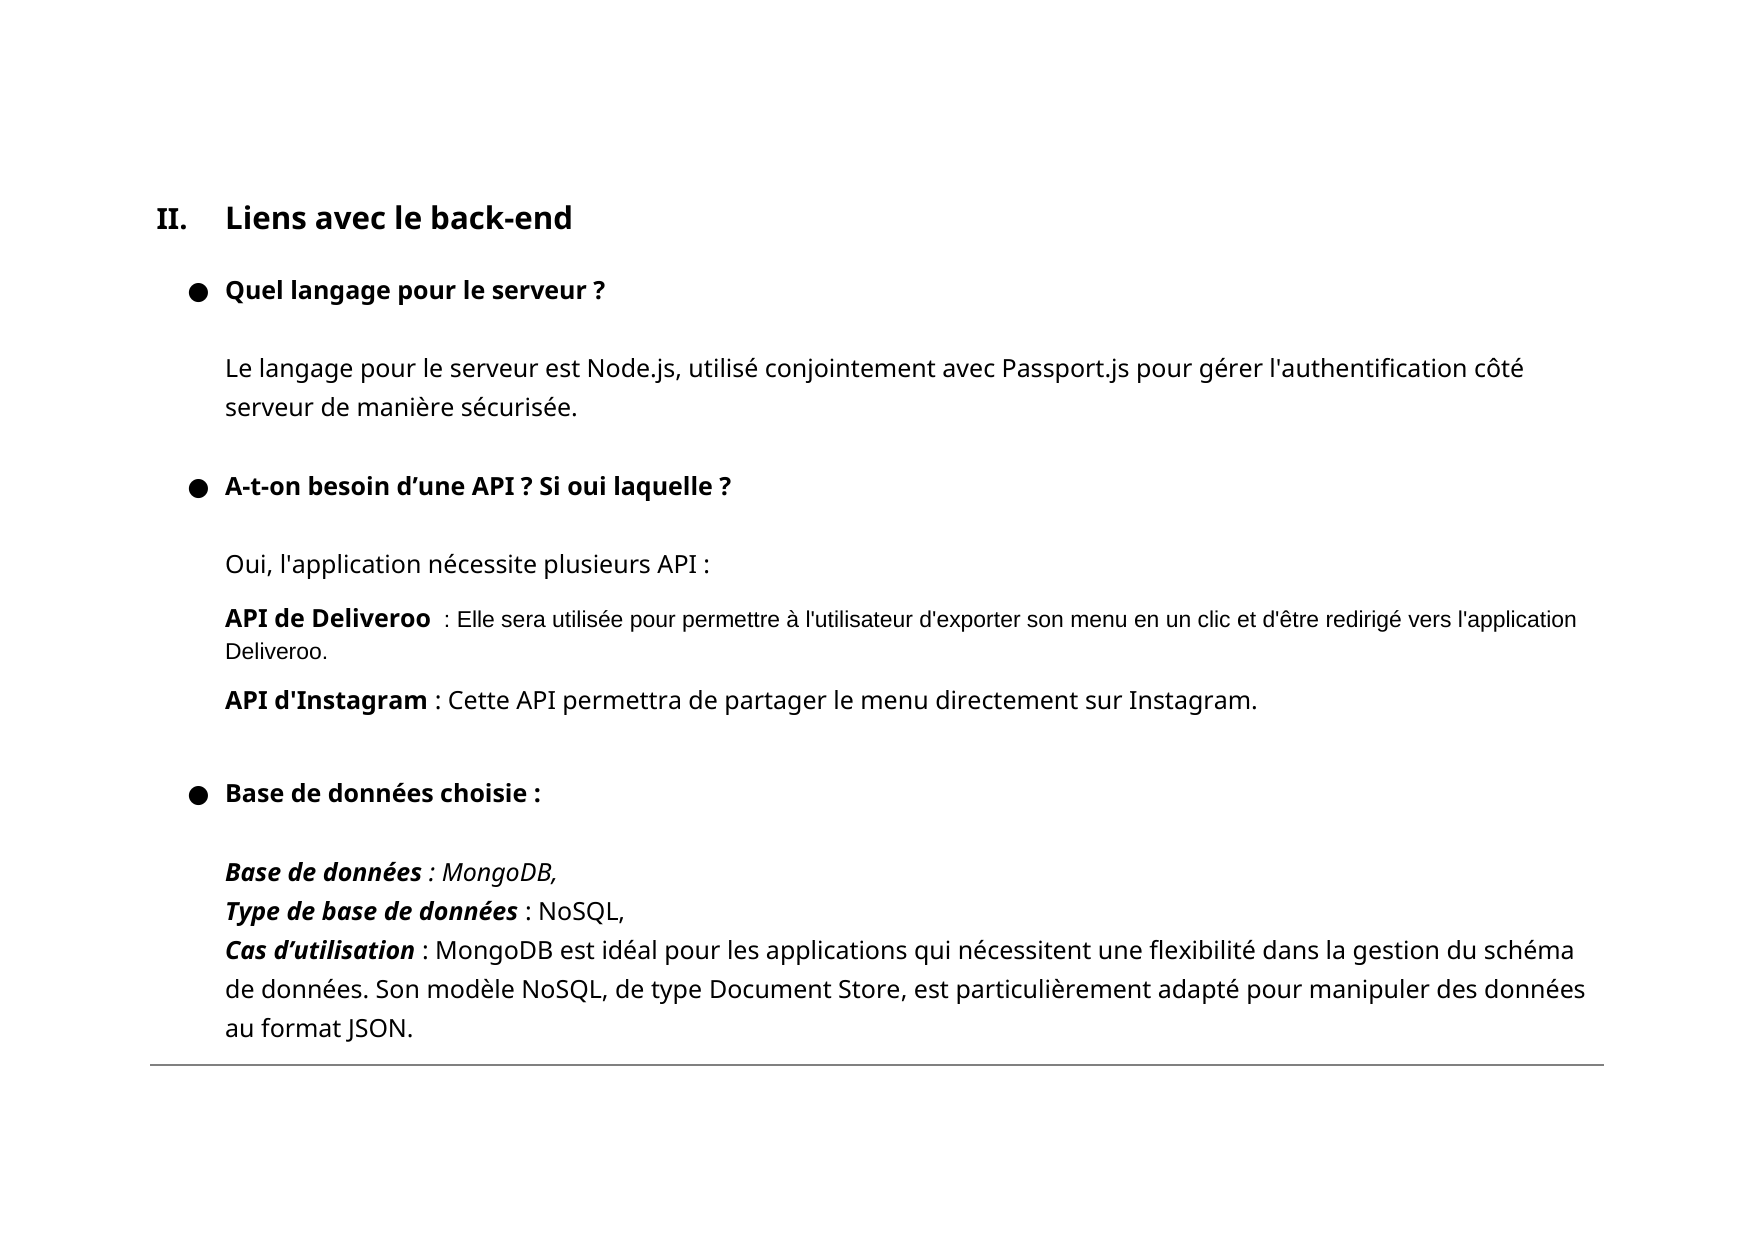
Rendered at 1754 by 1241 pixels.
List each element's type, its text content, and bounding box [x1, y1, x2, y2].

list Base de données : MongoDB, [225, 854, 1604, 888]
subtitle Liens avec le back-end [187, 196, 1604, 238]
list Le langage pour le serveur est Node.js, utilisé conjointement avec Passport.js pour gérer l'authentification côté serveur de manière sécurisée. [225, 351, 1604, 424]
list Quel langage pour le serveur ? [187, 272, 1604, 306]
list A-t-on besoin d’une API ? Si oui laquelle ? [187, 468, 1604, 502]
list Base de données choisie : [187, 776, 1604, 810]
list API d'Instagram : Cette API permettra de partager le menu directement sur Instagram. [225, 683, 1604, 717]
list API de Deliveroo : Elle sera utilisée pour permettre à l'utilisateur d'exporter son menu en un clic et d'être redirigé vers l'application Deliveroo. [225, 600, 1604, 664]
list Type de base de données : NoSQL, [225, 893, 1604, 927]
list Oui, l'application nécessite plusieurs API : [225, 546, 1604, 581]
list Cas d’utilisation : MongoDB est idéal pour les applications qui nécessitent une flexibilité dans la gestion du schéma de données. Son modèle NoSQL, de type Document Store, est particulièrement adapté pour manipuler des données au format JSON. [225, 932, 1604, 1045]
